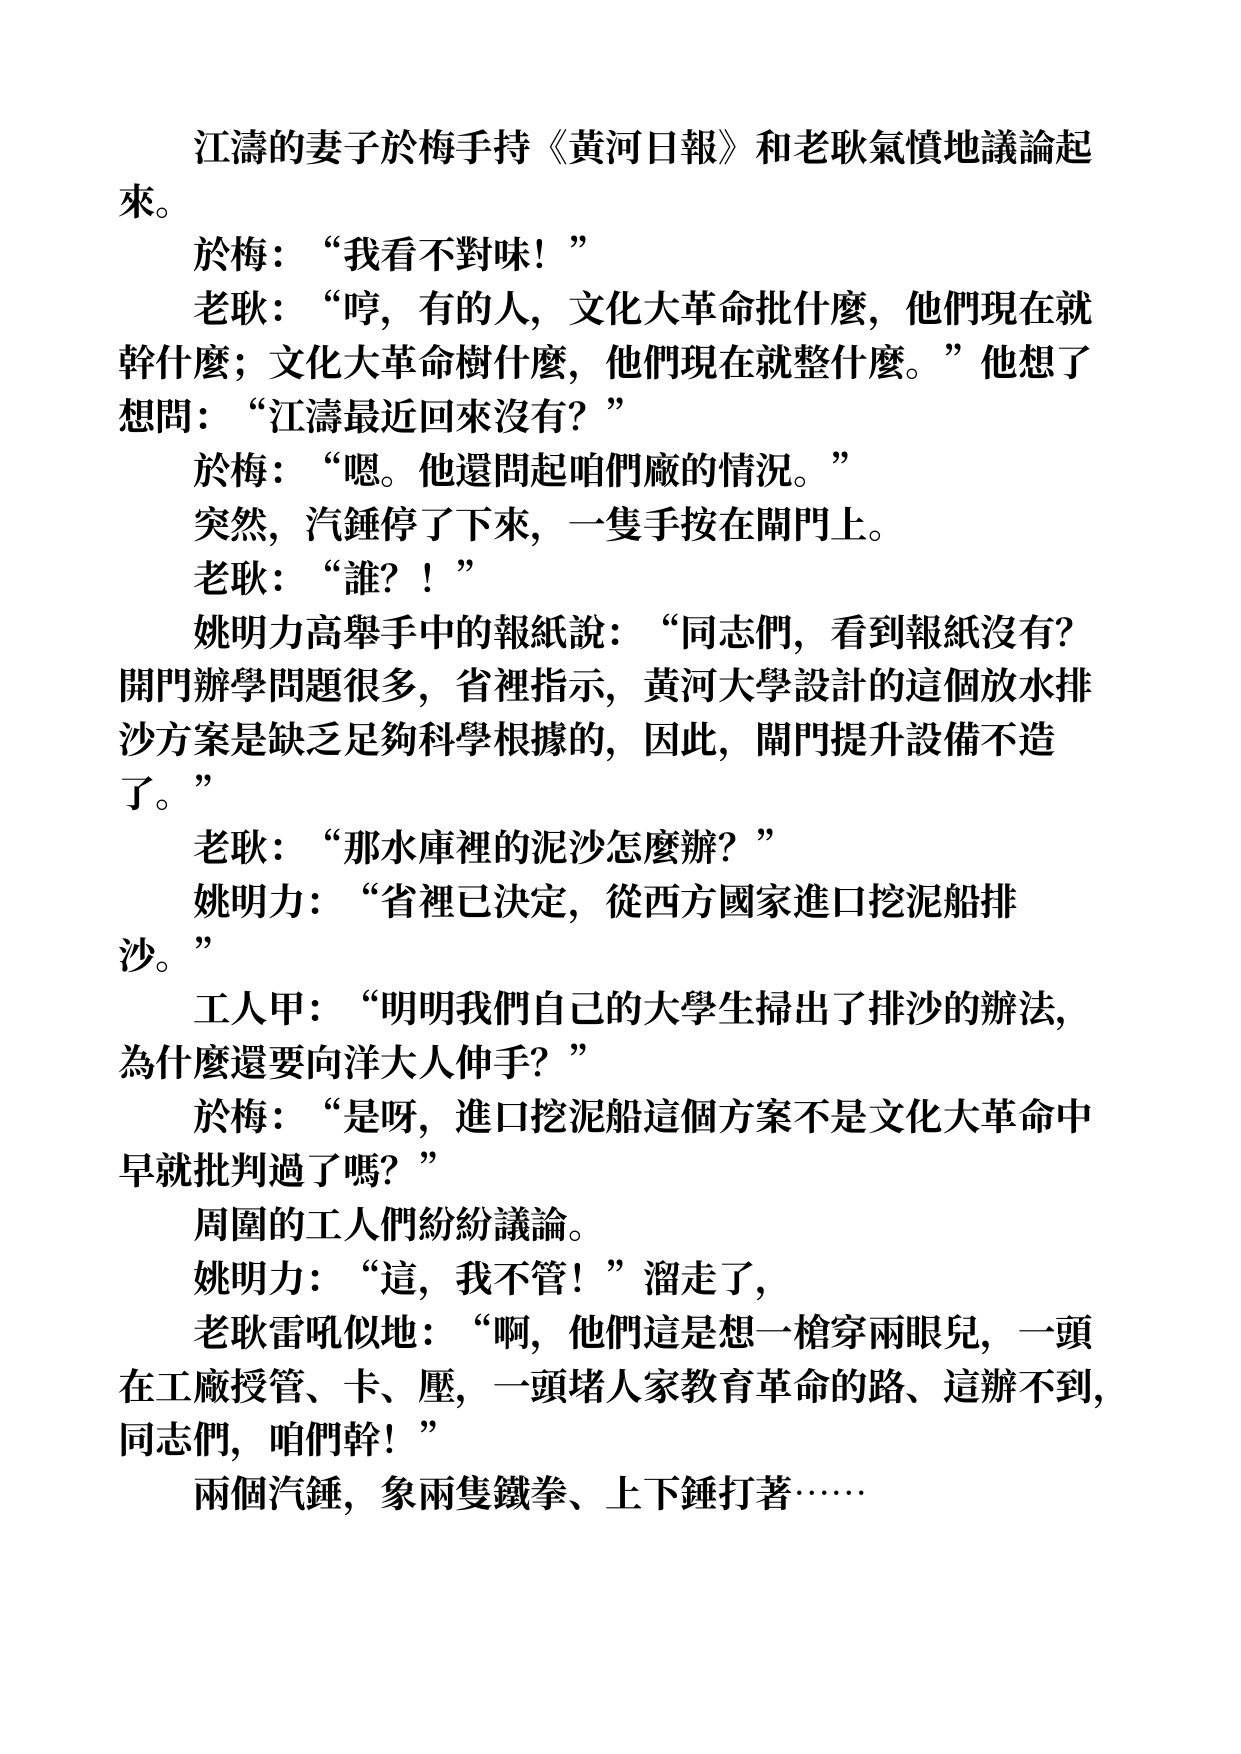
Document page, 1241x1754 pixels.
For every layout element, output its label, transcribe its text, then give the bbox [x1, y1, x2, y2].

text 於梅：“是呀，進口挖泥船這個方案不是文化大革命中早就批判過了嗎？” [118, 1087, 1122, 1195]
text 突然，汽錘停了下來，一隻手按在閘門上。 [118, 495, 1122, 549]
text 姚明力高舉手中的報紙說：“同志們，看到報紙沒有？開門辦學問題很多，省裡指示，黃河大學設計的這個放水排沙方案是缺乏足夠科學根據的，因此，閘門提升設備不造了。” [118, 603, 1122, 818]
text 老耿：“誰？！” [118, 549, 1122, 603]
text 於梅：“我看不對味！” [118, 226, 1122, 280]
text 姚明力：“這，我不管！”溜走了， [118, 1249, 1122, 1303]
text 周圍的工人們紛紛議論。 [118, 1195, 1122, 1249]
text 老耿：“那水庫裡的泥沙怎麼辦？” [118, 818, 1122, 872]
text 兩個汽錘，象兩隻鐵拳、上下錘打著…… [118, 1464, 1122, 1518]
text 姚明力：“省裡已決定，從西方國家進口挖泥船排沙。” [118, 872, 1122, 980]
text 工人甲：“明明我們自己的大學生掃出了排沙的辦法，為什麼還要向洋大人伸手？” [118, 980, 1122, 1087]
text 於梅：“嗯。他還問起咱們廠的情況。” [118, 441, 1122, 495]
text 老耿：“哼，有的人，文化大革命批什麼，他們現在就幹什麼；文化大革命樹什麼，他們現在就整什麼。”他想了想問：“江濤最近回來沒有？” [118, 280, 1122, 441]
text 江濤的妻子於梅手持《黃河日報》和老耿氣憤地議論起來。 [118, 118, 1122, 226]
text 老耿雷吼似地：“啊，他們這是想一槍穿兩眼兒，一頭在工廠授管、卡、壓，一頭堵人家教育革命的路、這辦不到，同志們，咱們幹！” [118, 1303, 1122, 1464]
